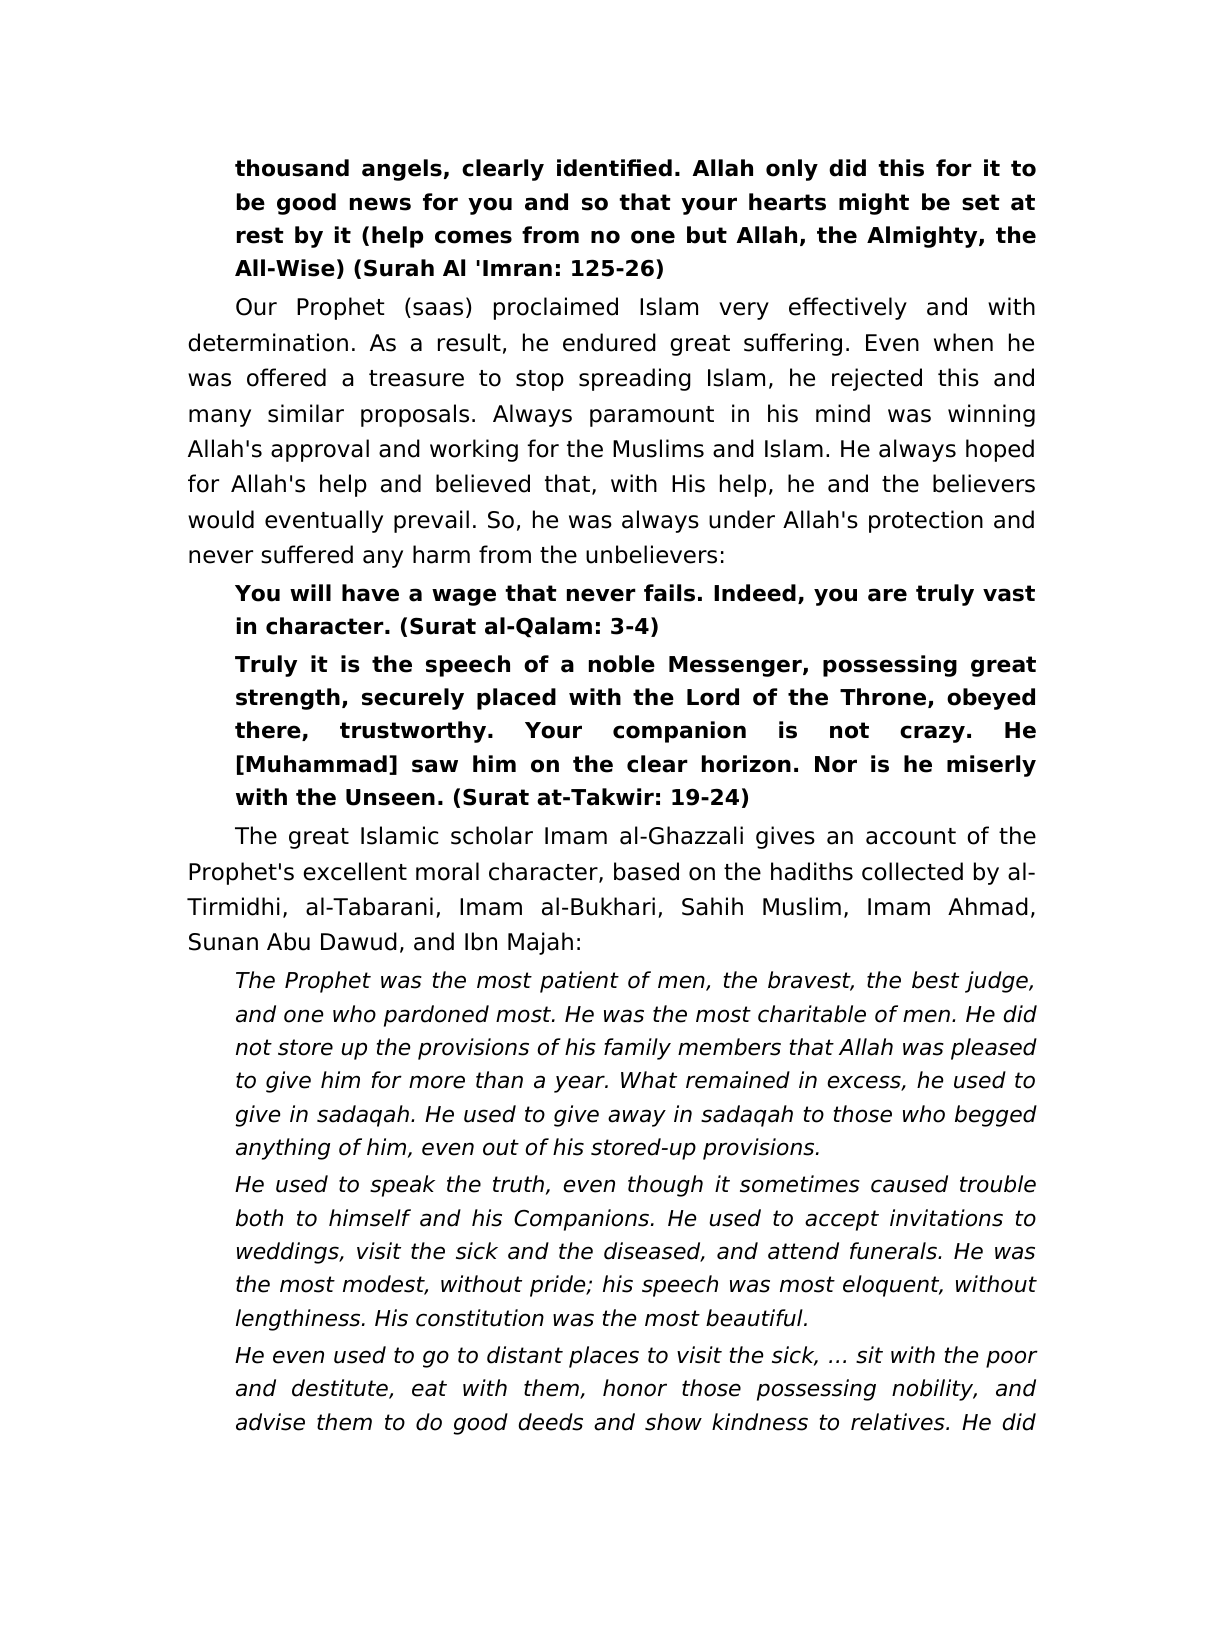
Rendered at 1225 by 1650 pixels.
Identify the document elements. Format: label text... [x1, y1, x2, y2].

text He used to speak the truth, even though it sometimes caused trouble both to himself and his Companions. He used to accept invitations to weddings, visit the sick and the diseased, and attend funerals. He was the most modest, without pride; his speech was most eloquent, without lengthiness. His constitution was the most beautiful. [235, 1166, 1037, 1333]
text The great Islamic scholar Imam al-Ghazzali gives an account of the Prophet's excellent moral character, based on the hadiths collected by al-Tirmidhi, al-Tabarani, Imam al-Bukhari, Sahih Muslim, Imam Ahmad, Sunan Abu Dawud, and Ibn Majah: [187, 816, 1037, 958]
text Truly it is the speech of a noble Messenger, possessing great strength, securely placed with the Lord of the Throne, obeyed there, trustworthy. Your companion is not crazy. He [Muhammad] saw him on the clear horizon. Nor is he miserly with the Unseen. (Surat at-Takwir: 19-24) [235, 646, 1037, 812]
text thousand angels, clearly identified. Allah only did this for it to be good news for you and so that your hearts might be set at rest by it (help comes from no one but Allah, the Almighty, the All-Wise) (Surah Al 'Imran: 125-26) [235, 150, 1037, 283]
text Our Prophet (saas) proclaimed Islam very effectively and with determination. As a result, he endured great suffering. Even when he was offered a treasure to stop spreading Islam, he rejected this and many similar proposals. Always paramount in his mind was winning Allah's approval and working for the Muslims and Islam. He always hoped for Allah's help and believed that, with His help, he and the believers would eventually prevail. So, he was always under Allah's protection and never suffered any harm from the unbelievers: [187, 287, 1037, 571]
text The Prophet was the most patient of men, the bravest, the best judge, and one who pardoned most. He was the most charitable of men. He did not store up the provisions of his family members that Allah was pleased to give him for more than a year. What remained in excess, he used to give in sadaqah. He used to give away in sadaqah to those who begged anything of him, even out of his stored-up provisions. [235, 962, 1037, 1162]
text You will have a wage that never fails. Indeed, you are truly vast in character. (Surat al-Qalam: 3-4) [235, 575, 1037, 641]
text He even used to go to distant places to visit the sick, ... sit with the poor and destitute, eat with them, honor those possessing nobility, and advise them to do good deeds and show kindness to relatives. He did [235, 1337, 1037, 1437]
